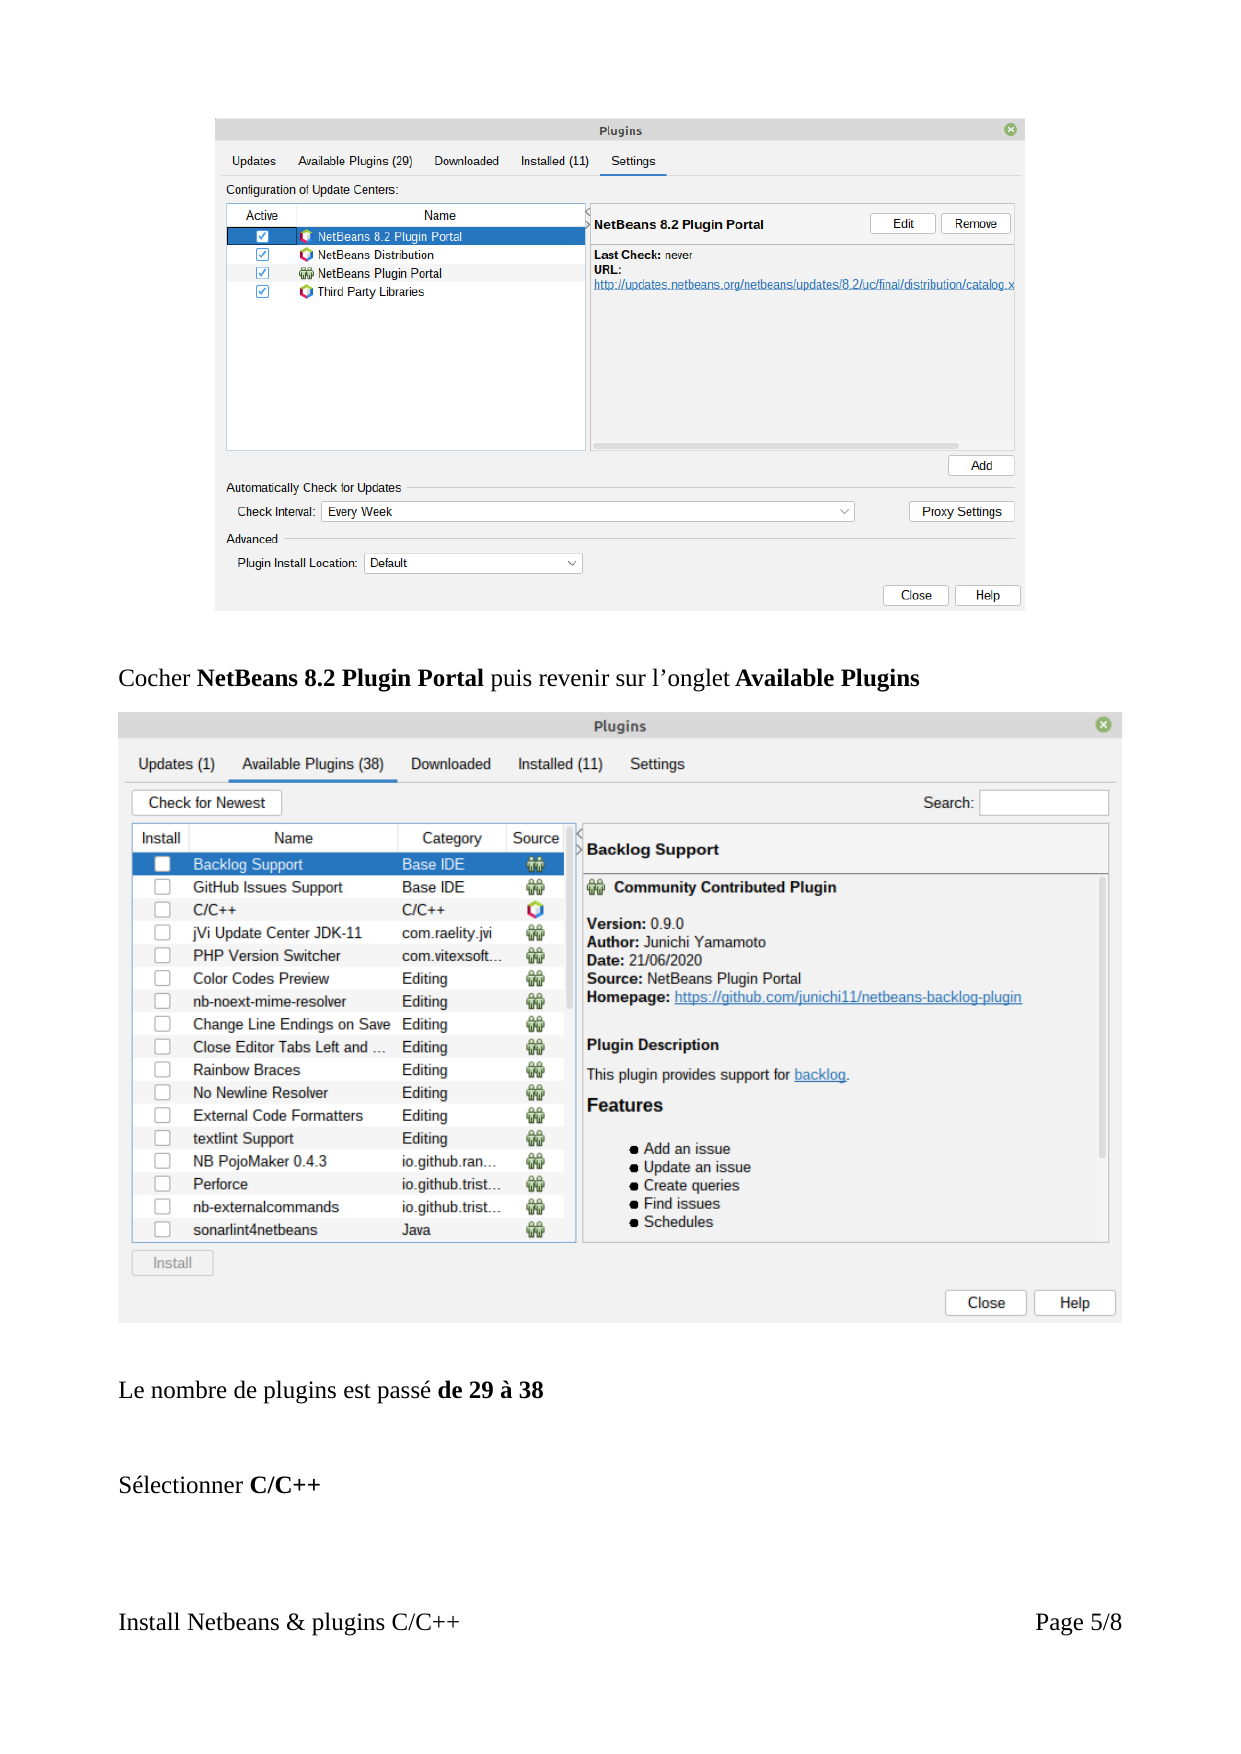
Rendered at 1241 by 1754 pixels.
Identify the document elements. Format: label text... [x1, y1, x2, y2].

text Le nombre de plugins est passé de 29 à 38 [118, 1375, 1122, 1403]
text Sélectionner C/C++ [118, 1470, 1122, 1499]
text Cocher NetBeans 8.2 Plugin Portal puis revenir sur l’onglet Available Plugins [118, 663, 1122, 691]
picture [118, 712, 1123, 1323]
picture [215, 118, 1025, 611]
